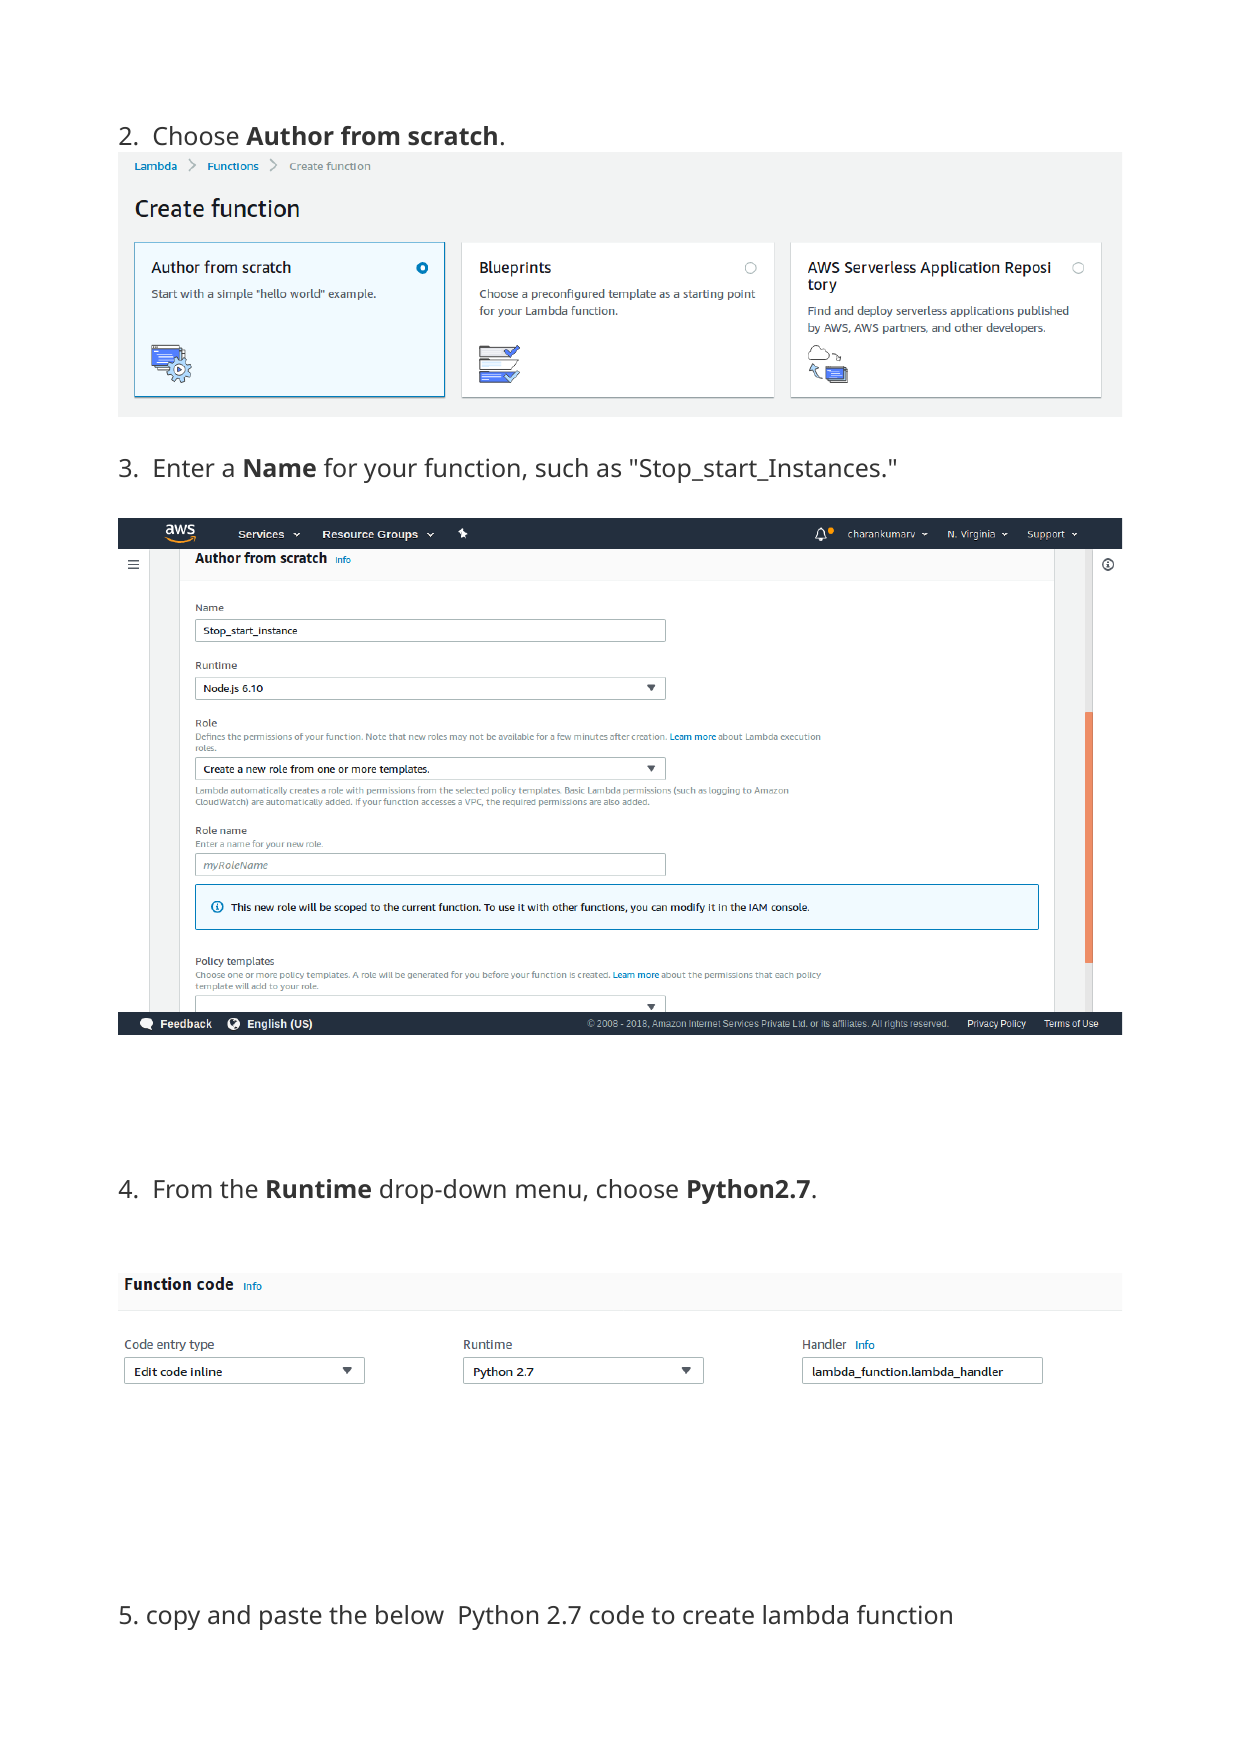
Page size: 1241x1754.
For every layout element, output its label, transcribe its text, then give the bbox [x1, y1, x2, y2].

text 4. From the Runtime drop-down menu, choose Python2.7. [118, 1171, 1122, 1205]
text 5. copy and paste the below Python 2.7 code to create lambda function [118, 1598, 1122, 1632]
picture [118, 518, 1123, 1035]
picture [118, 152, 1123, 417]
text 3. Enter a Name for your function, such as "Stop_start_Instances." [118, 451, 1122, 485]
picture [118, 1273, 1123, 1394]
text 2. Choose Author from scratch. [118, 118, 1122, 152]
